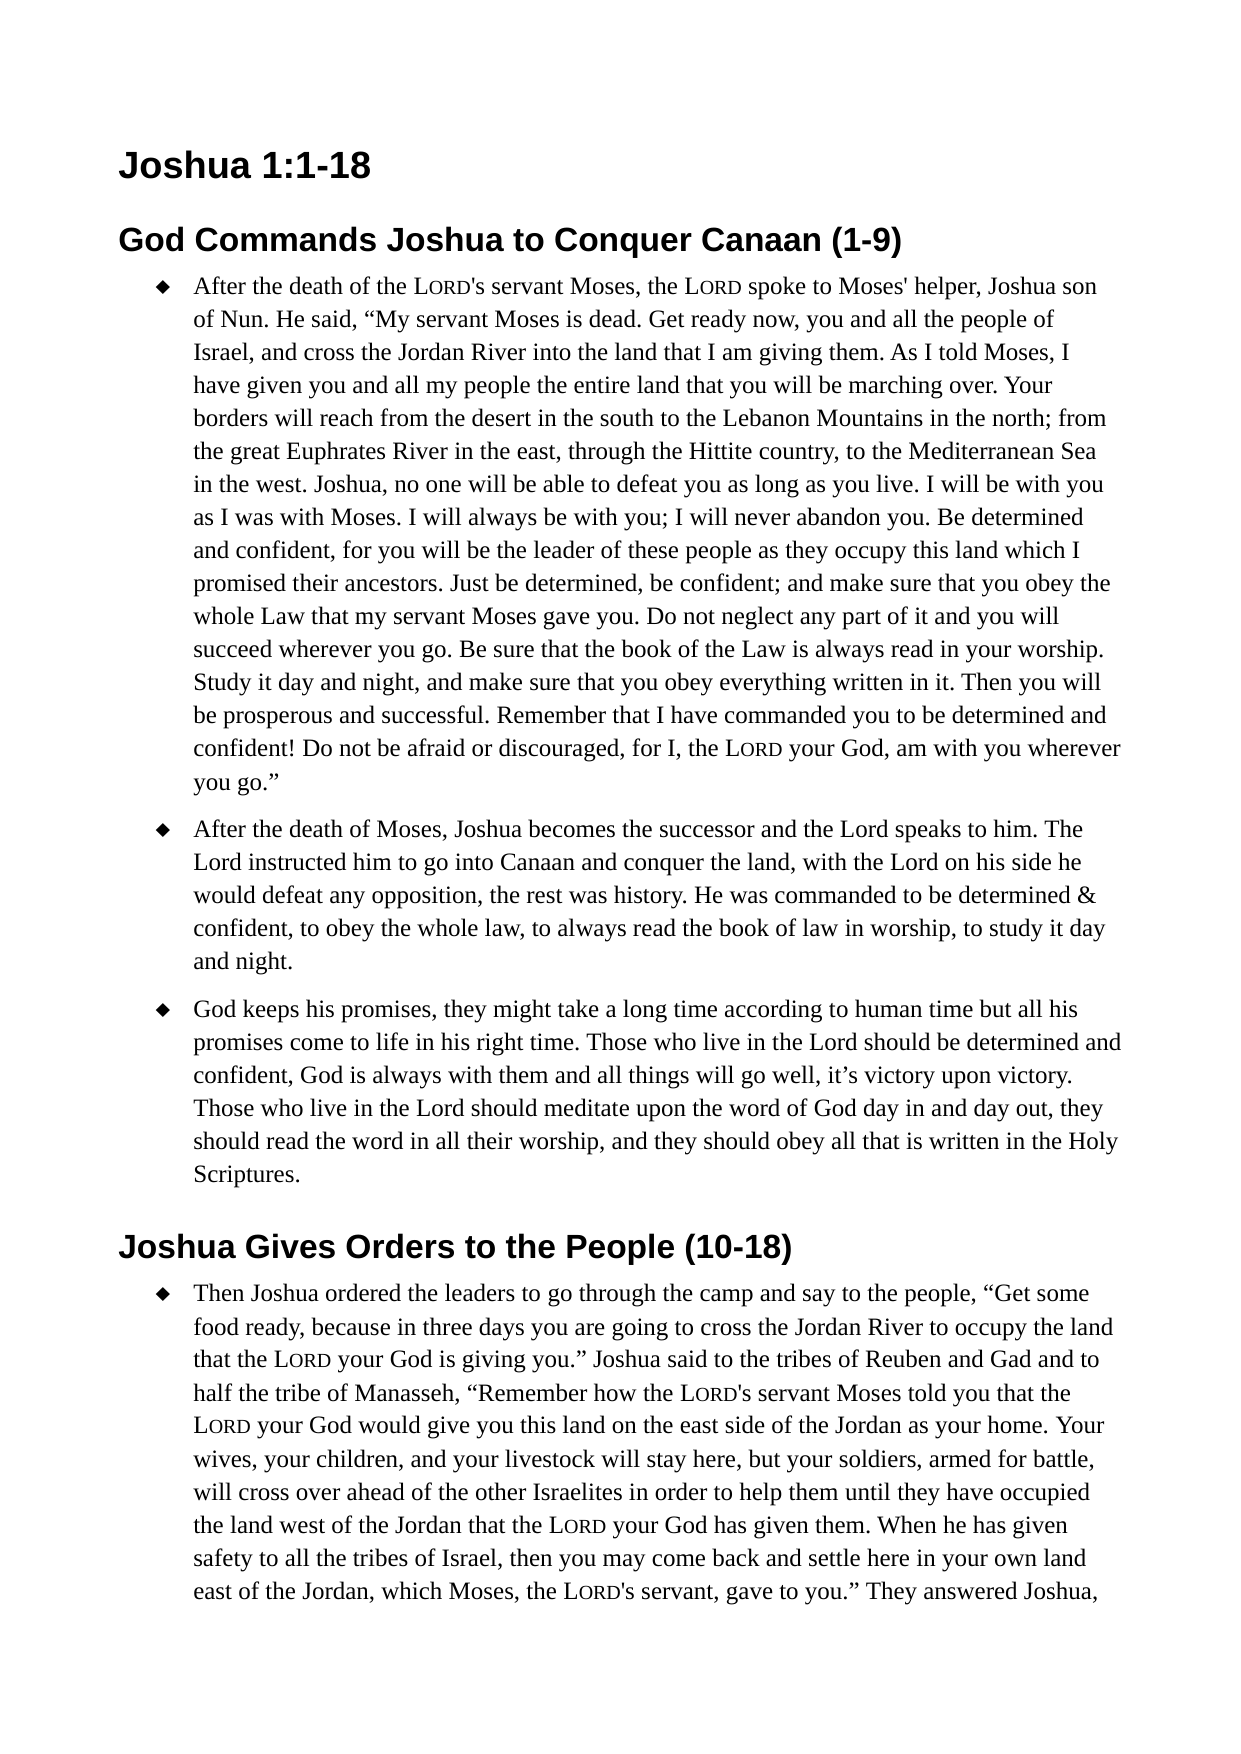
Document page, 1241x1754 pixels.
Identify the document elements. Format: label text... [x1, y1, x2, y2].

list After the death of Moses, Joshua becomes the successor and the Lord speaks to him. The Lord instructed him to go into Canaan and conquer the land, with the Lord on his side he would defeat any opposition, the rest was history. He was commanded to be determined & confident, to obey the whole law, to always read the book of law in worship, to study it day and night. [156, 814, 1122, 975]
subtitle Joshua Gives Orders to the People (10-18) [118, 1227, 1122, 1266]
list Then Joshua ordered the leaders to go through the camp and say to the people, “Get some food ready, because in three days you are going to cross the Jordan River to occupy the land that the Lord your God is giving you.” Joshua said to the tribes of Reuben and Gad and to half the tribe of Manasseh, “Remember how the Lord's servant Moses told you that the Lord your God would give you this land on the east side of the Jordan as your home. Your wives, your children, and your livestock will stay here, but your soldiers, armed for battle, will cross over ahead of the other Israelites in order to help them until they have occupied the land west of the Jordan that the Lord your God has given them. When he has given safety to all the tribes of Israel, then you may come back and settle here in your own land east of the Jordan, which Moses, the Lord's servant, gave to you.” They answered Joshua, [156, 1278, 1122, 1604]
list After the death of the Lord's servant Moses, the Lord spoke to Moses' helper, Joshua son of Nun. He said, “My servant Moses is dead. Get ready now, you and all the people of Israel, and cross the Jordan River into the land that I am giving them. As I told Moses, I have given you and all my people the entire land that you will be marching over. Your borders will reach from the desert in the south to the Lebanon Mountains in the north; from the great Euphrates River in the east, through the Hittite country, to the Mediterranean Sea in the west. Joshua, no one will be able to defeat you as long as you live. I will be with you as I was with Moses. I will always be with you; I will never abandon you. Be determined and confident, for you will be the leader of these people as they occupy this land which I promised their ancestors. Just be determined, be confident; and make sure that you obey the whole Law that my servant Moses gave you. Do not neglect any part of it and you will succeed wherever you go. Be sure that the book of the Law is always read in your worship. Study it day and night, and make sure that you obey everything written in it. Then you will be prosperous and successful. Remember that I have commanded you to be determined and confident! Do not be afraid or discouraged, for I, the Lord your God, am with you wherever you go.” [156, 271, 1122, 795]
list God keeps his promises, they might take a long time according to human time but all his promises come to life in his right time. Those who live in the Lord should be determined and confident, God is always with them and all things will go well, it’s victory upon victory. Those who live in the Lord should meditate upon the word of God day in and day out, they should read the word in all their worship, and they should obey all that is written in the Holy Scriptures. [156, 994, 1122, 1188]
subtitle God Commands Joshua to Conquer Canaan (1-9) [118, 220, 1122, 259]
subtitle Joshua 1:1-18 [118, 143, 1122, 187]
